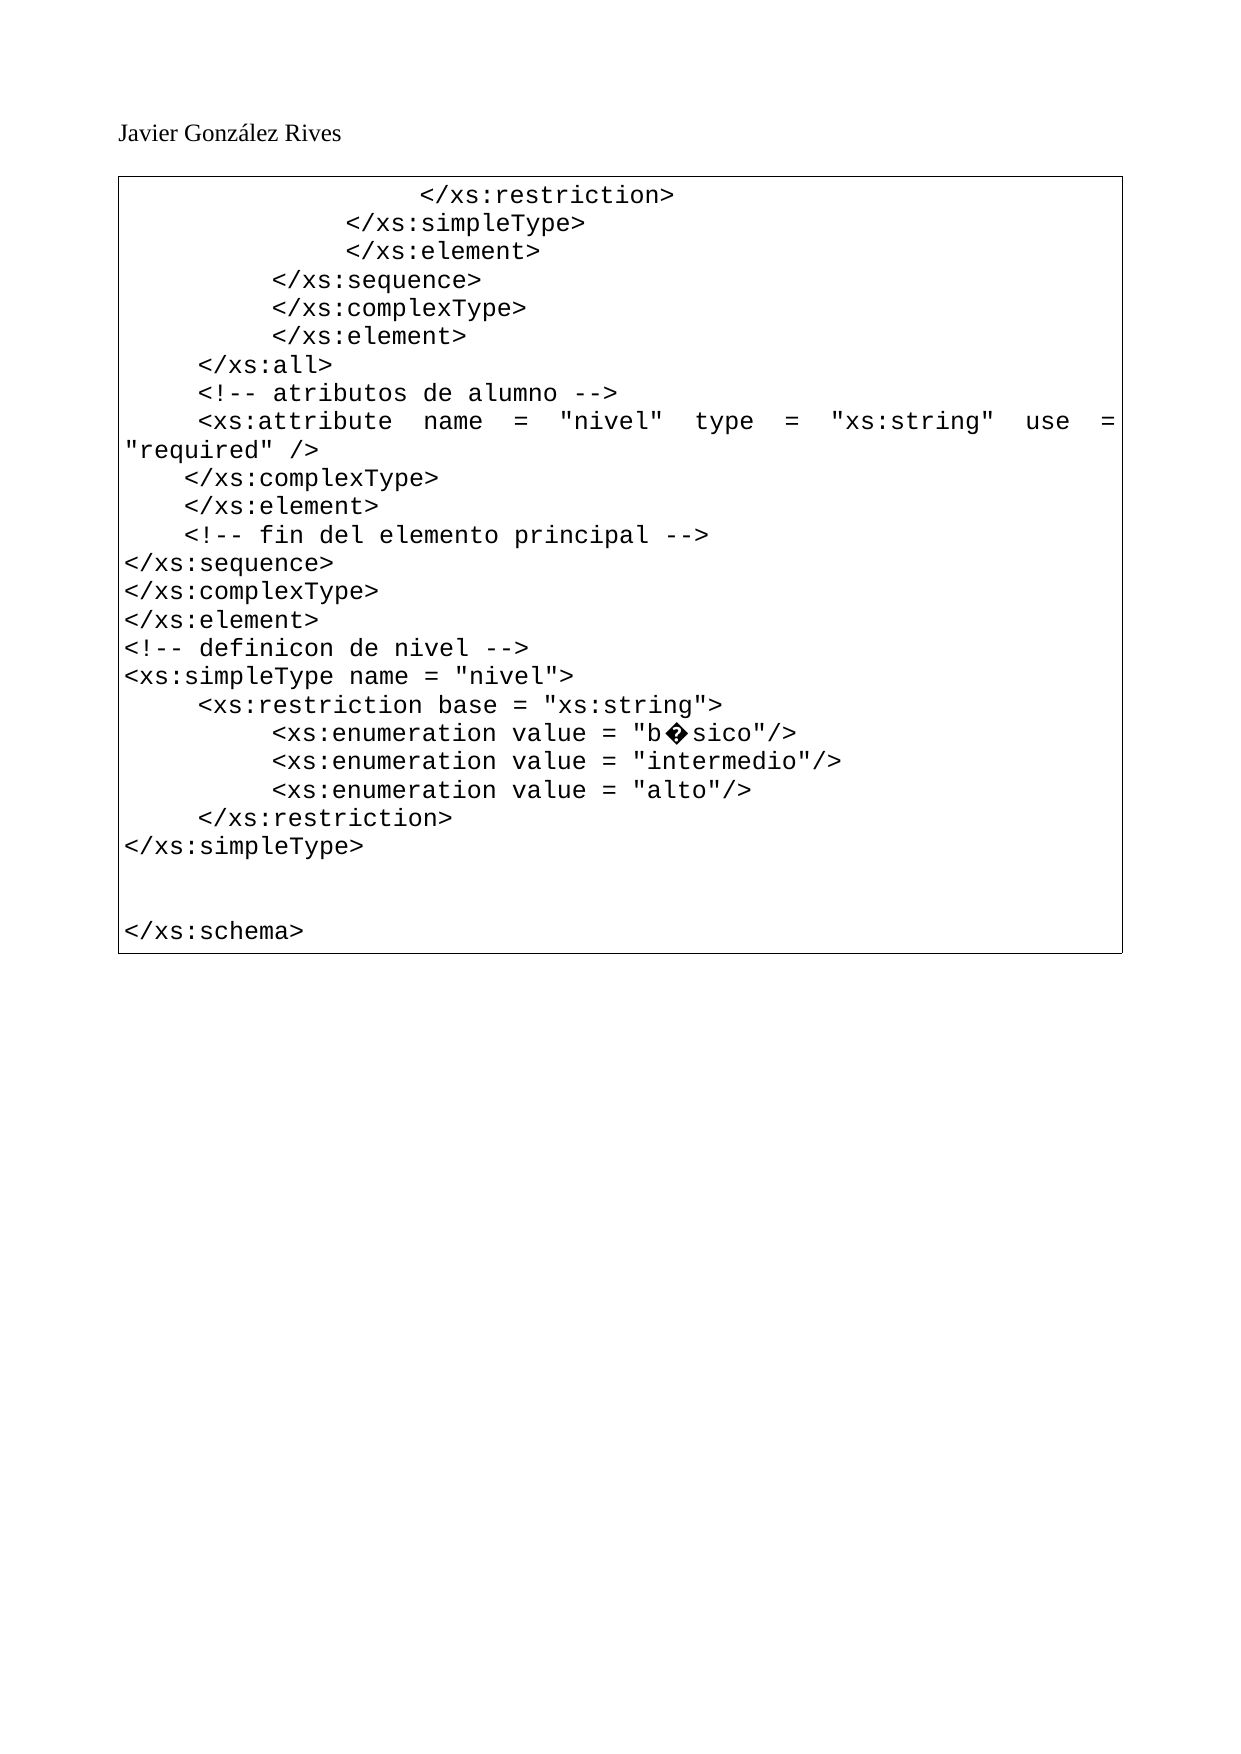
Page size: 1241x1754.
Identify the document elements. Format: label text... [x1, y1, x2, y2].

table_header </xs:restriction> </xs:simpleType> </xs:element> </xs:sequence> </xs:complexType> </xs:element> </xs:all> <!-- atributos de alumno --> <xs:attribute name = "nivel" type = "xs:string" use = "required" /> </xs:complexType> </xs:element> <!-- fin del elemento principal --> </xs:sequence> </xs:complexType> </xs:element> <!-- definicon de nivel --> <xs:simpleType name = "nivel"> <xs:restriction base = "xs:string"> <xs:enumeration value = "b�sico"/> <xs:enumeration value = "intermedio"/> <xs:enumeration value = "alto"/> </xs:restriction> </xs:simpleType> </xs:schema> [119, 177, 1122, 953]
